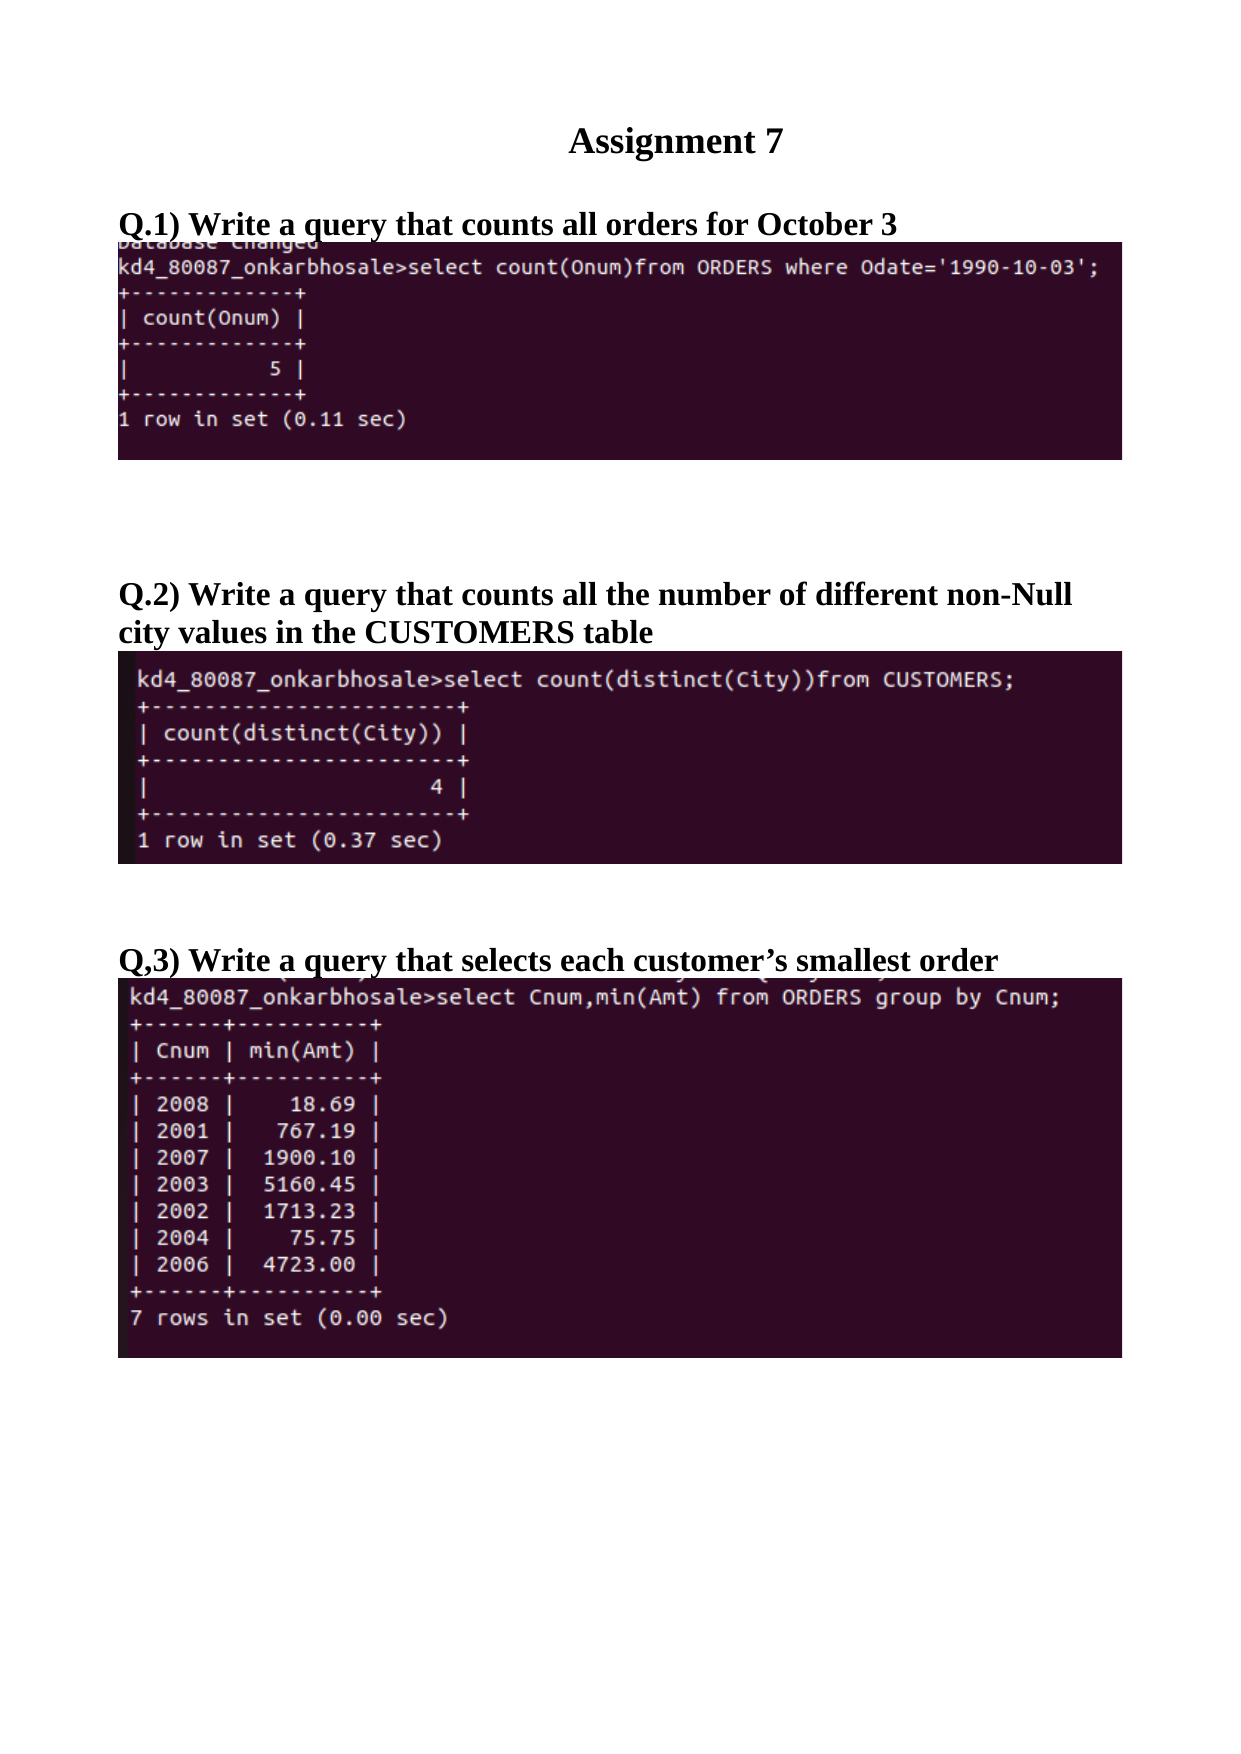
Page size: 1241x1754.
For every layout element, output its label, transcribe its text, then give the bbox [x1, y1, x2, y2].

picture [118, 242, 1123, 460]
text Q.1) Write a query that counts all orders for October 3 [118, 204, 1122, 242]
text Q,3) Write a query that selects each customer’s smallest order [118, 941, 1122, 978]
text Q.2) Write a query that counts all the number of different non-Null city values in the CUSTOMERS table [118, 574, 1122, 651]
text Assignment 7 [118, 118, 1122, 161]
picture [118, 651, 1123, 864]
picture [118, 978, 1123, 1358]
